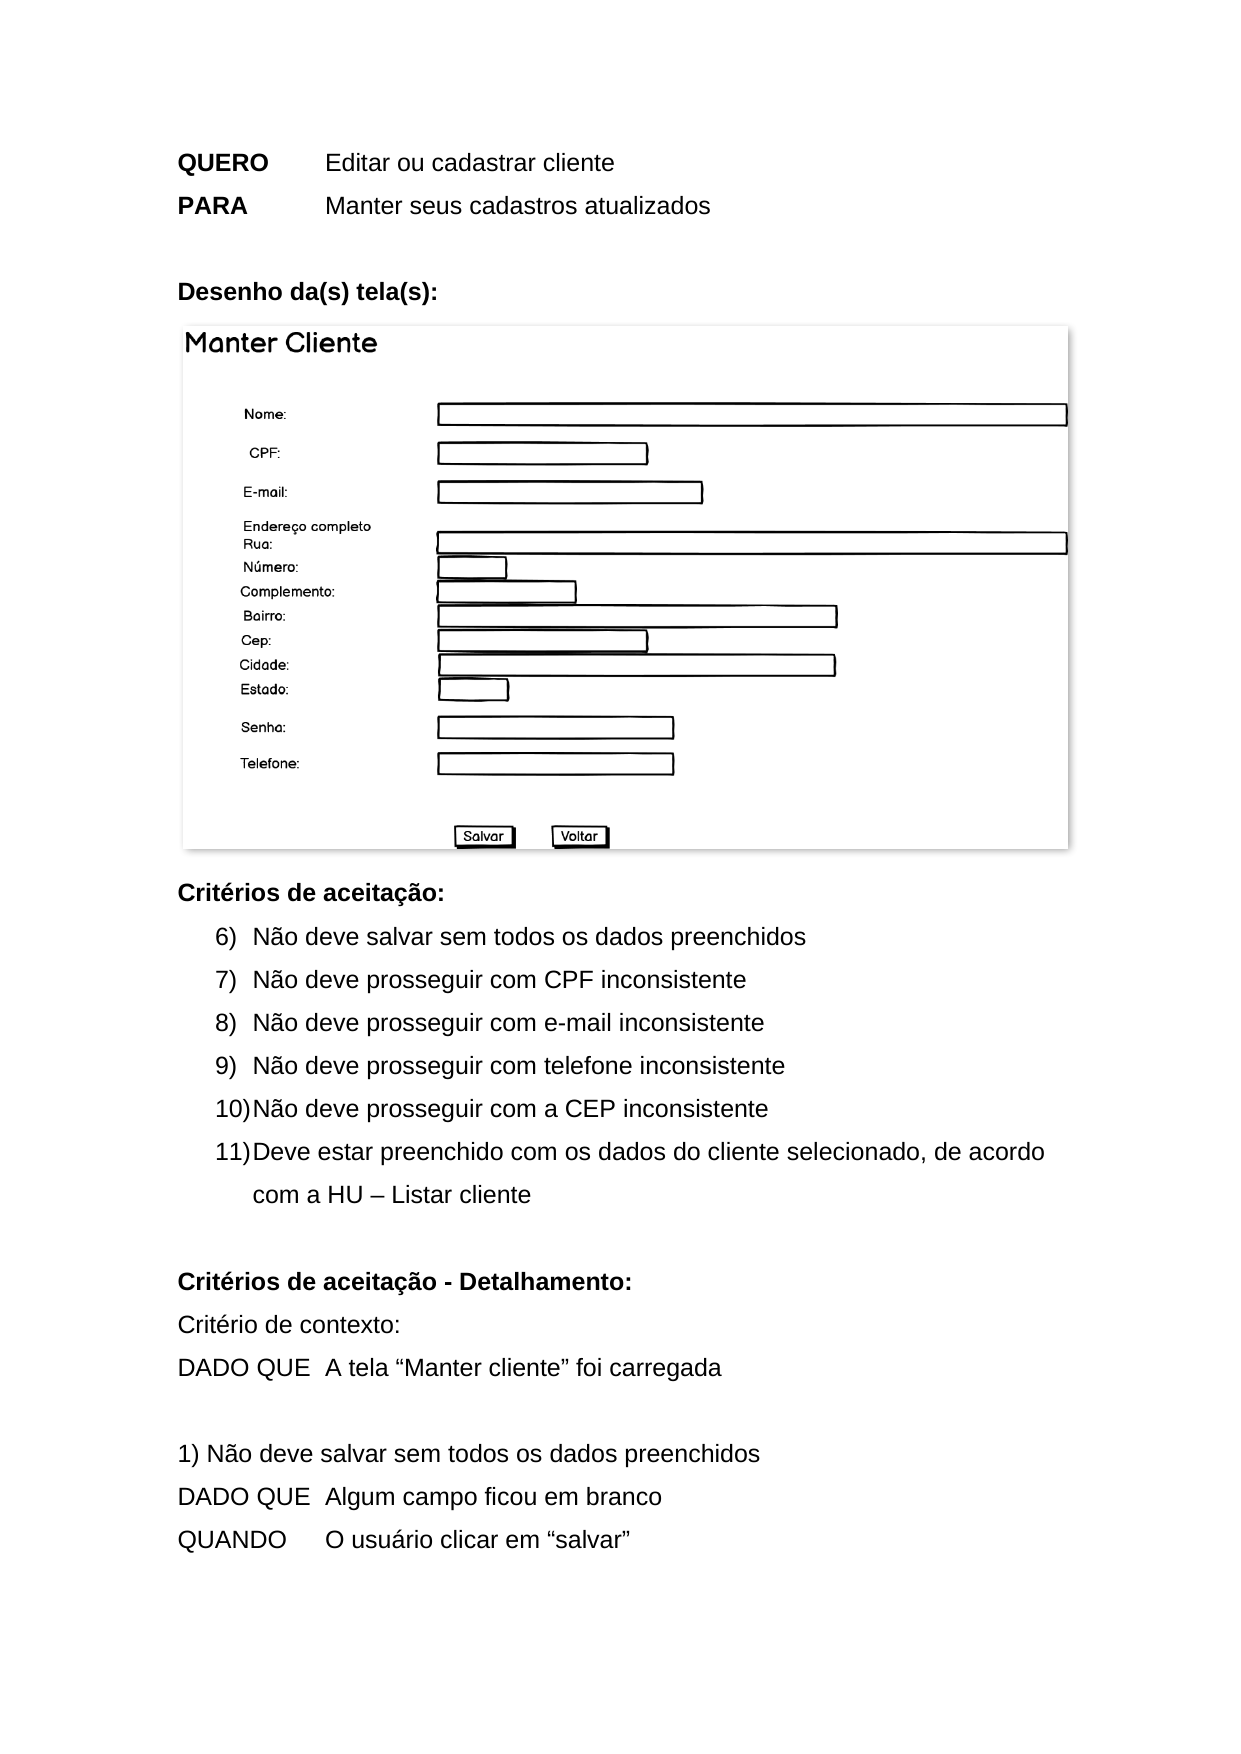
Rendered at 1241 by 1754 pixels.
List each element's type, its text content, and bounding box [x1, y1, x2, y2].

text QUANDO O usuário clicar em “salvar” [177, 1525, 1063, 1554]
text Critério de contexto: [177, 1309, 1063, 1338]
text DADO QUE Algum campo ficou em branco [177, 1482, 1063, 1511]
list Não deve salvar sem todos os dados preenchidos [215, 921, 1063, 950]
text Critérios de aceitação - Detalhamento: [177, 1266, 1063, 1295]
text Critérios de aceitação: [177, 878, 1063, 907]
text 1) Não deve salvar sem todos os dados preenchidos [177, 1439, 1063, 1468]
text DADO QUE A tela “Manter cliente” foi carregada [177, 1353, 1063, 1381]
list Não deve prosseguir com telefone inconsistente [215, 1051, 1063, 1079]
text QUERO Editar ou cadastrar cliente PARA Manter seus cadastros atualizados [177, 148, 1063, 219]
list Deve estar preenchido com os dados do cliente selecionado, de acordo com a HU – Listar cliente [215, 1137, 1063, 1209]
list Não deve prosseguir com a CEP inconsistente [215, 1094, 1063, 1123]
picture [183, 326, 1068, 849]
list Não deve prosseguir com CPF inconsistente [215, 964, 1063, 993]
list Não deve prosseguir com e-mail inconsistente [215, 1008, 1063, 1036]
text Desenho da(s) tela(s): [177, 277, 1063, 864]
